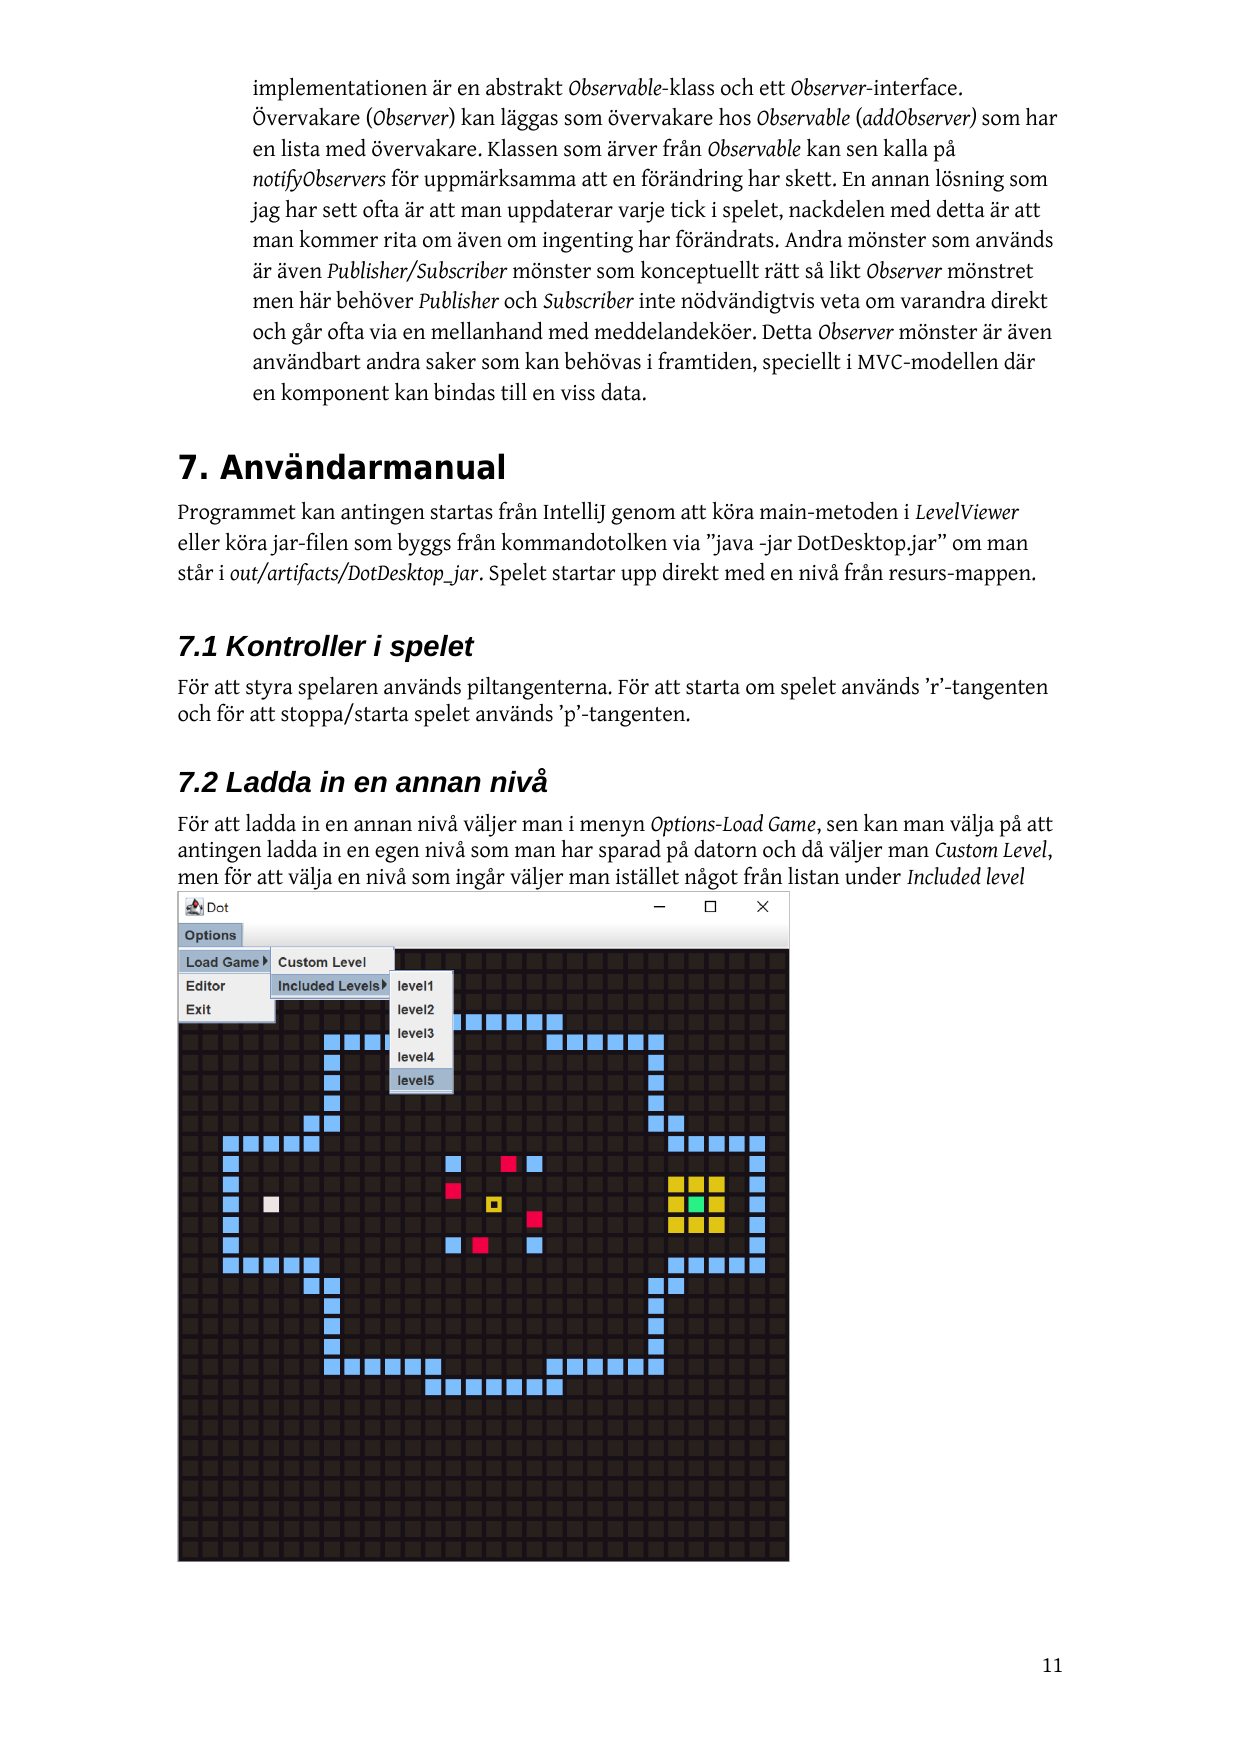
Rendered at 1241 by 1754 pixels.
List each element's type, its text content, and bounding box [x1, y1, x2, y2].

text Programmet kan antingen startas från IntelliJ genom att köra main-metoden i LevelViewer eller köra jar-filen som byggs från kommandotolken via ”java -jar DotDesktop.jar” om man står i out/artifacts/DotDesktop_jar. Spelet startar upp direkt med en nivå från resurs-mappen. [177, 499, 1063, 587]
subtitle 7. Användarmanual [177, 448, 1063, 487]
text För att ladda in en annan nivå väljer man i menyn Options-Load Game, sen kan man välja på att antingen ladda in en egen nivå som man har sparad på datorn och då väljer man Custom Level, men för att välja en nivå som ingår väljer man istället något från listan under Included level [177, 811, 1063, 1561]
text För att styra spelaren används piltangenterna. För att starta om spelet används ’r’-tangenten och för att stoppa/starta spelet används ’p’-tangenten. [177, 675, 1063, 728]
subtitle 7.1 Kontroller i spelet [177, 629, 1063, 662]
subtitle 7.2 Ladda in en annan nivå [177, 765, 1063, 799]
list implementationen är en abstrakt Observable-klass och ett Observer-interface. Övervakare (Observer) kan läggas som övervakare hos Observable (addObserver) som har en lista med övervakare. Klassen som ärver från Observable kan sen kalla på notifyObservers för uppmärksamma att en förändring har skett. En annan lösning som jag har sett ofta är att man uppdaterar varje tick i spelet, nackdelen med detta är att man kommer rita om även om ingenting har förändrats. Andra mönster som används är även Publisher/Subscriber mönster som konceptuellt rätt så likt Observer mönstret men här behöver Publisher och Subscriber inte nödvändigtvis veta om varandra direkt och går ofta via en mellanhand med meddelandeköer. Detta Observer mönster är även användbart andra saker som kan behövas i framtiden, speciellt i MVC-modellen där en komponent kan bindas till en viss data. [215, 75, 1063, 407]
